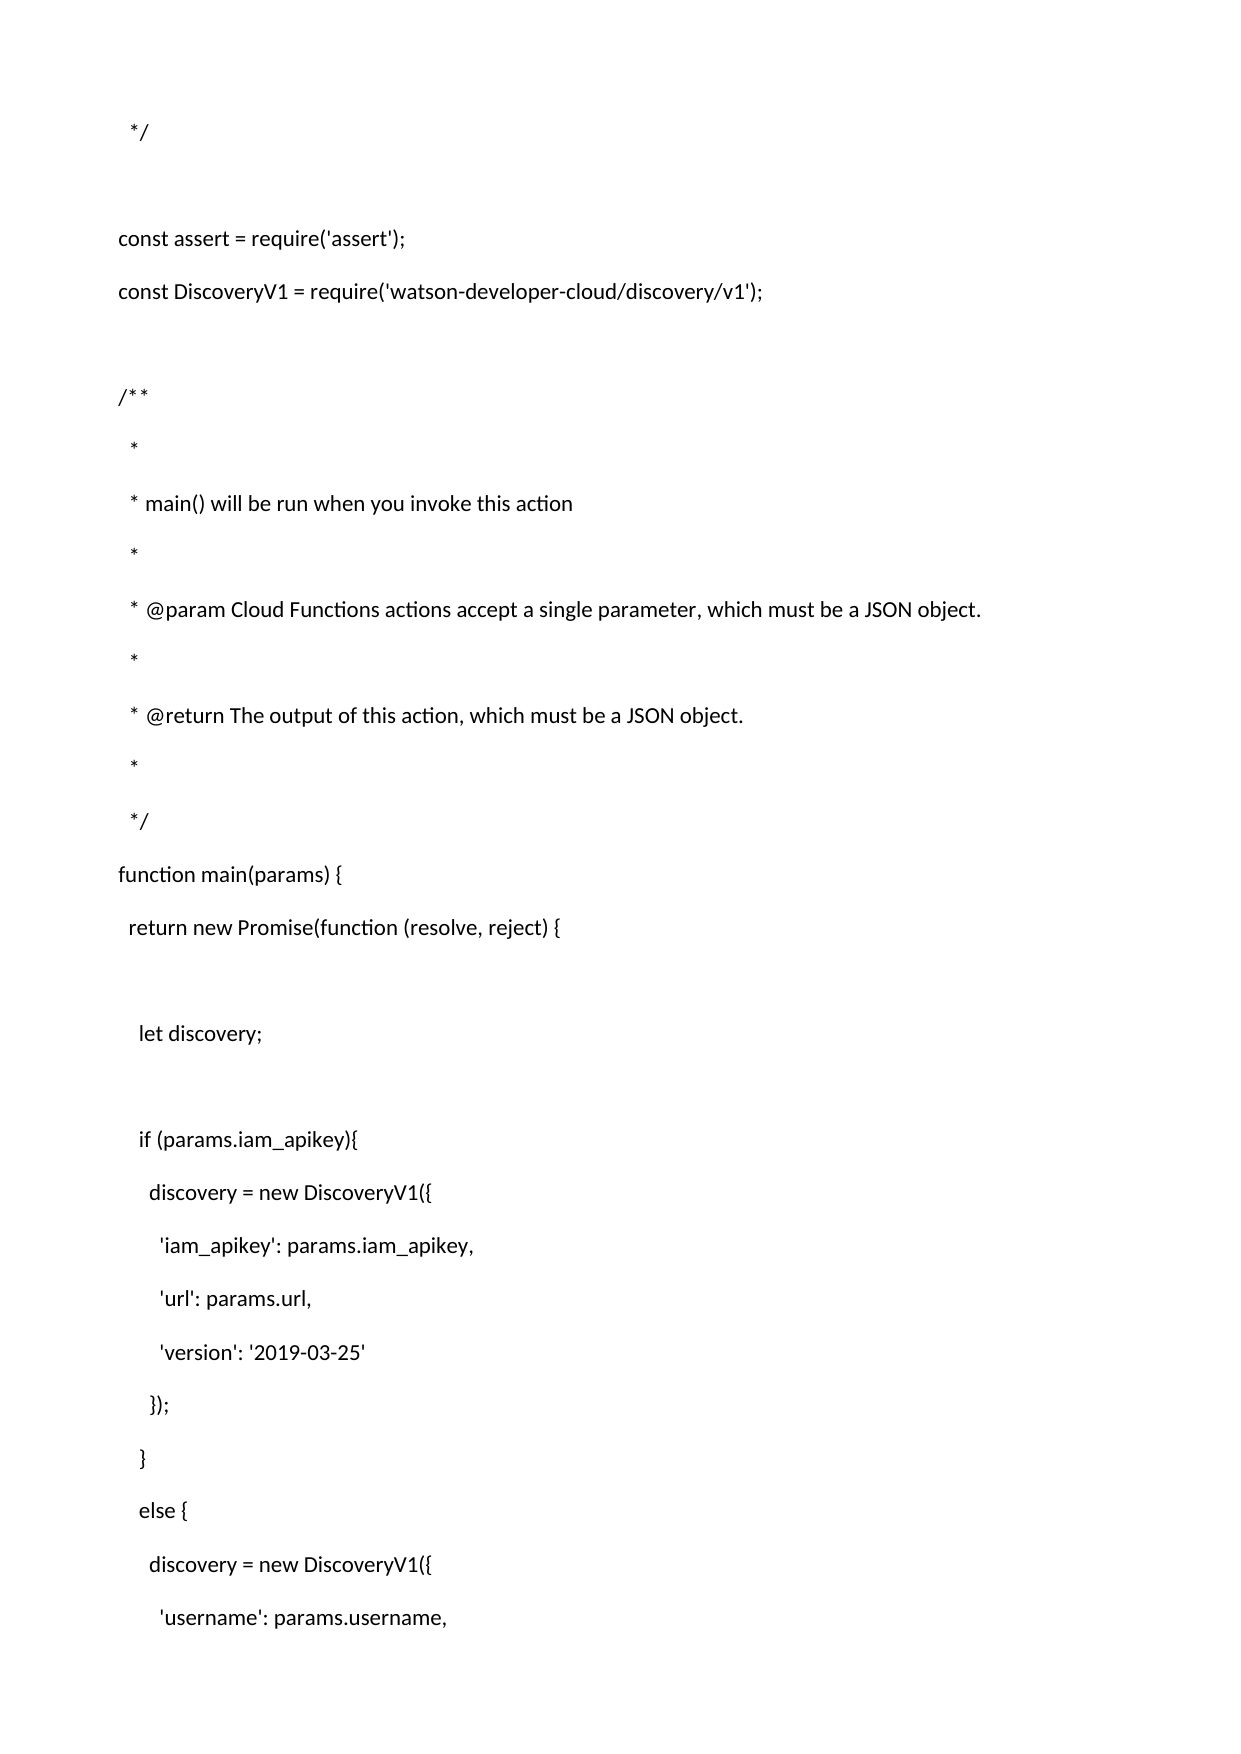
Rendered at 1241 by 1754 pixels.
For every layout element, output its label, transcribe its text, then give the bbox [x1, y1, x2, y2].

text const DiscoveryV1 = require('watson-developer-cloud/discovery/v1'); [118, 277, 1122, 305]
text 'username': params.username, [118, 1603, 1122, 1631]
text }); [118, 1391, 1122, 1419]
text * main() will be run when you invoke this action [118, 489, 1122, 517]
text * [118, 436, 1122, 464]
text */ [118, 118, 1122, 146]
text 'iam_apikey': params.iam_apikey, [118, 1232, 1122, 1259]
text } [118, 1444, 1122, 1472]
text 'url': params.url, [118, 1284, 1122, 1313]
text discovery = new DiscoveryV1({ [118, 1550, 1122, 1578]
text * [118, 648, 1122, 676]
text /** [118, 383, 1122, 411]
text if (params.iam_apikey){ [118, 1126, 1122, 1153]
text * @param Cloud Functions actions accept a single parameter, which must be a JSON object. [118, 595, 1122, 623]
text function main(params) { [118, 860, 1122, 888]
text * @return The output of this action, which must be a JSON object. [118, 701, 1122, 729]
text let discovery; [118, 1019, 1122, 1047]
text discovery = new DiscoveryV1({ [118, 1178, 1122, 1207]
text * [118, 754, 1122, 782]
text else { [118, 1497, 1122, 1525]
text return new Promise(function (resolve, reject) { [118, 913, 1122, 941]
text 'version': '2019-03-25' [118, 1338, 1122, 1366]
text * [118, 542, 1122, 570]
text */ [118, 807, 1122, 835]
text const assert = require('assert'); [118, 224, 1122, 252]
